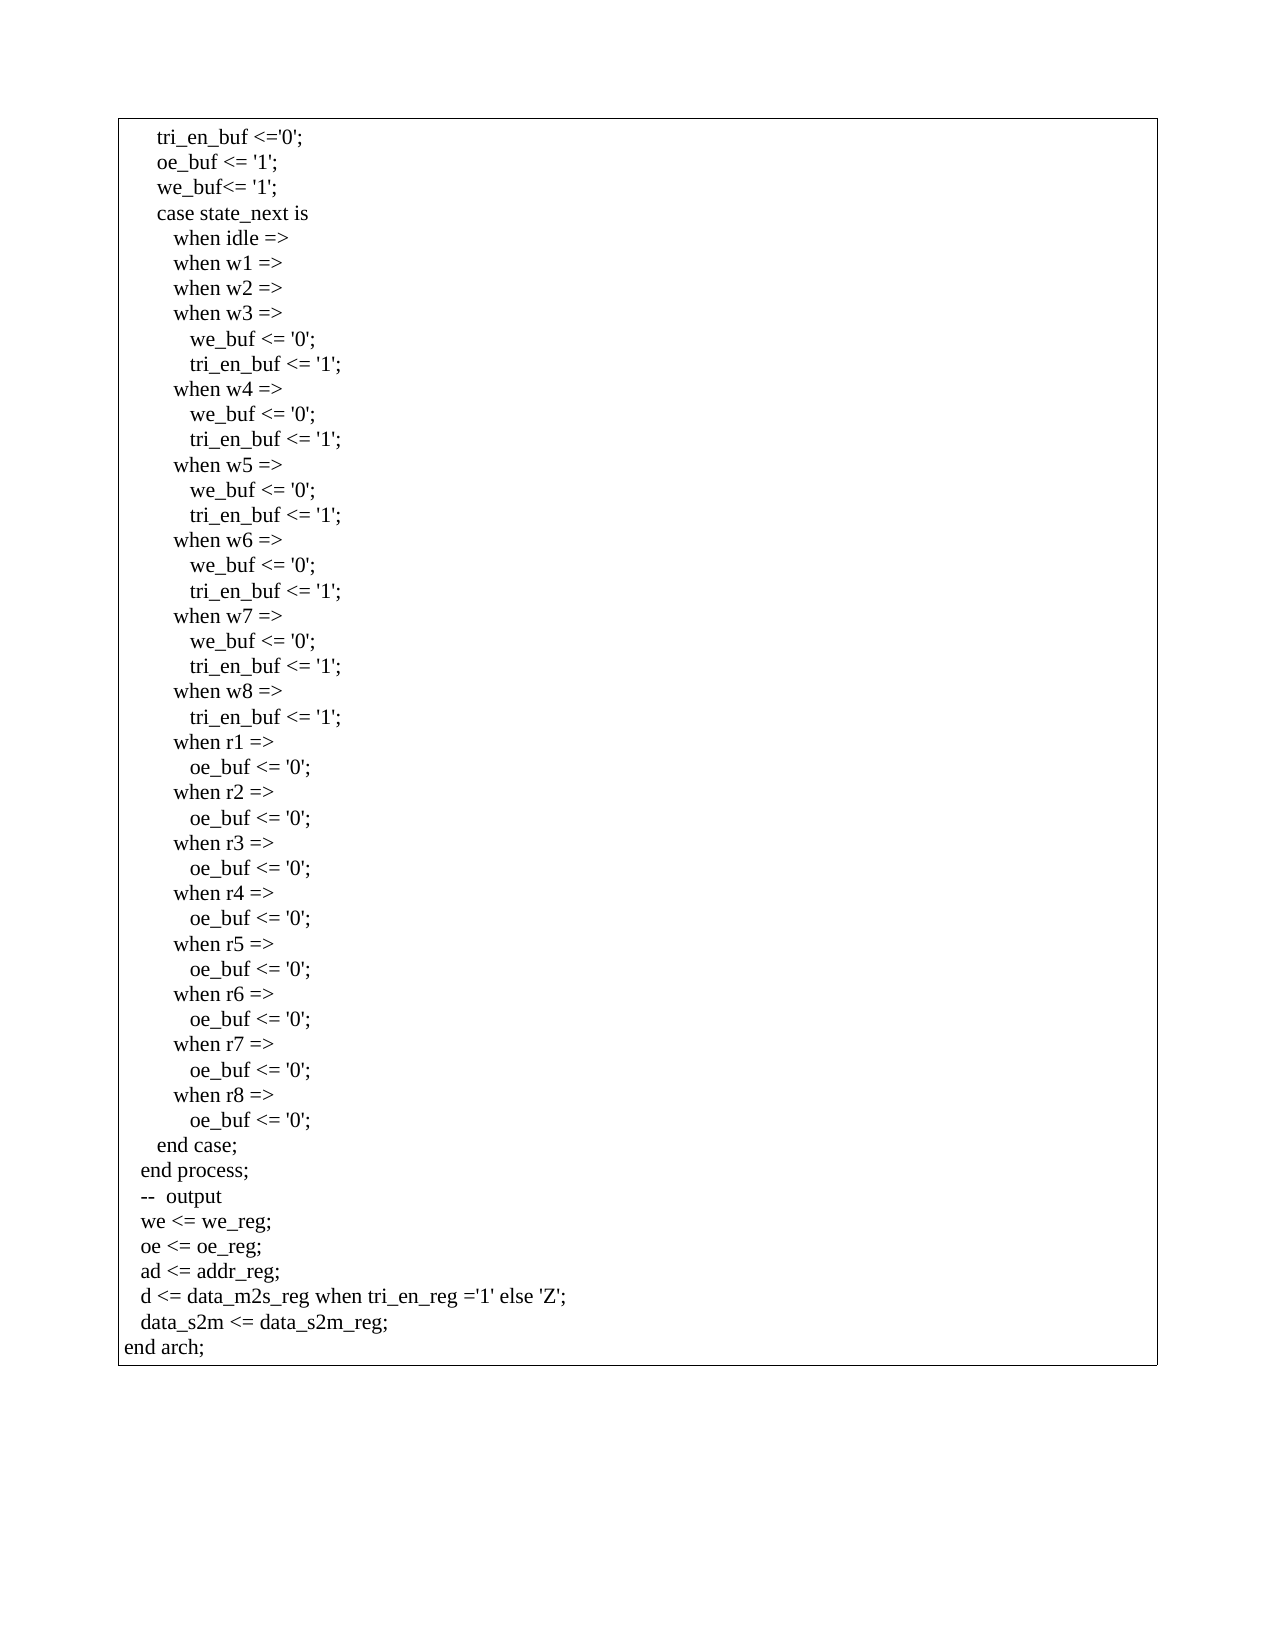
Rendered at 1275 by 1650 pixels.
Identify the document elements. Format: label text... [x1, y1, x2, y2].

table_header tri_en_buf <='0'; oe_buf <= '1'; we_buf<= '1'; case state_next is when idle => when w1 => when w2 => when w3 => we_buf <= '0'; tri_en_buf <= '1'; when w4 => we_buf <= '0'; tri_en_buf <= '1'; when w5 => we_buf <= '0'; tri_en_buf <= '1'; when w6 => we_buf <= '0'; tri_en_buf <= '1'; when w7 => we_buf <= '0'; tri_en_buf <= '1'; when w8 => tri_en_buf <= '1'; when r1 => oe_buf <= '0'; when r2 => oe_buf <= '0'; when r3 => oe_buf <= '0'; when r4 => oe_buf <= '0'; when r5 => oe_buf <= '0'; when r6 => oe_buf <= '0'; when r7 => oe_buf <= '0'; when r8 => oe_buf <= '0'; end case; end process; -- output we <= we_reg; oe <= oe_reg; ad <= addr_reg; d <= data_m2s_reg when tri_en_reg ='1' else 'Z'; data_s2m <= data_s2m_reg; end arch; [119, 119, 1157, 1365]
